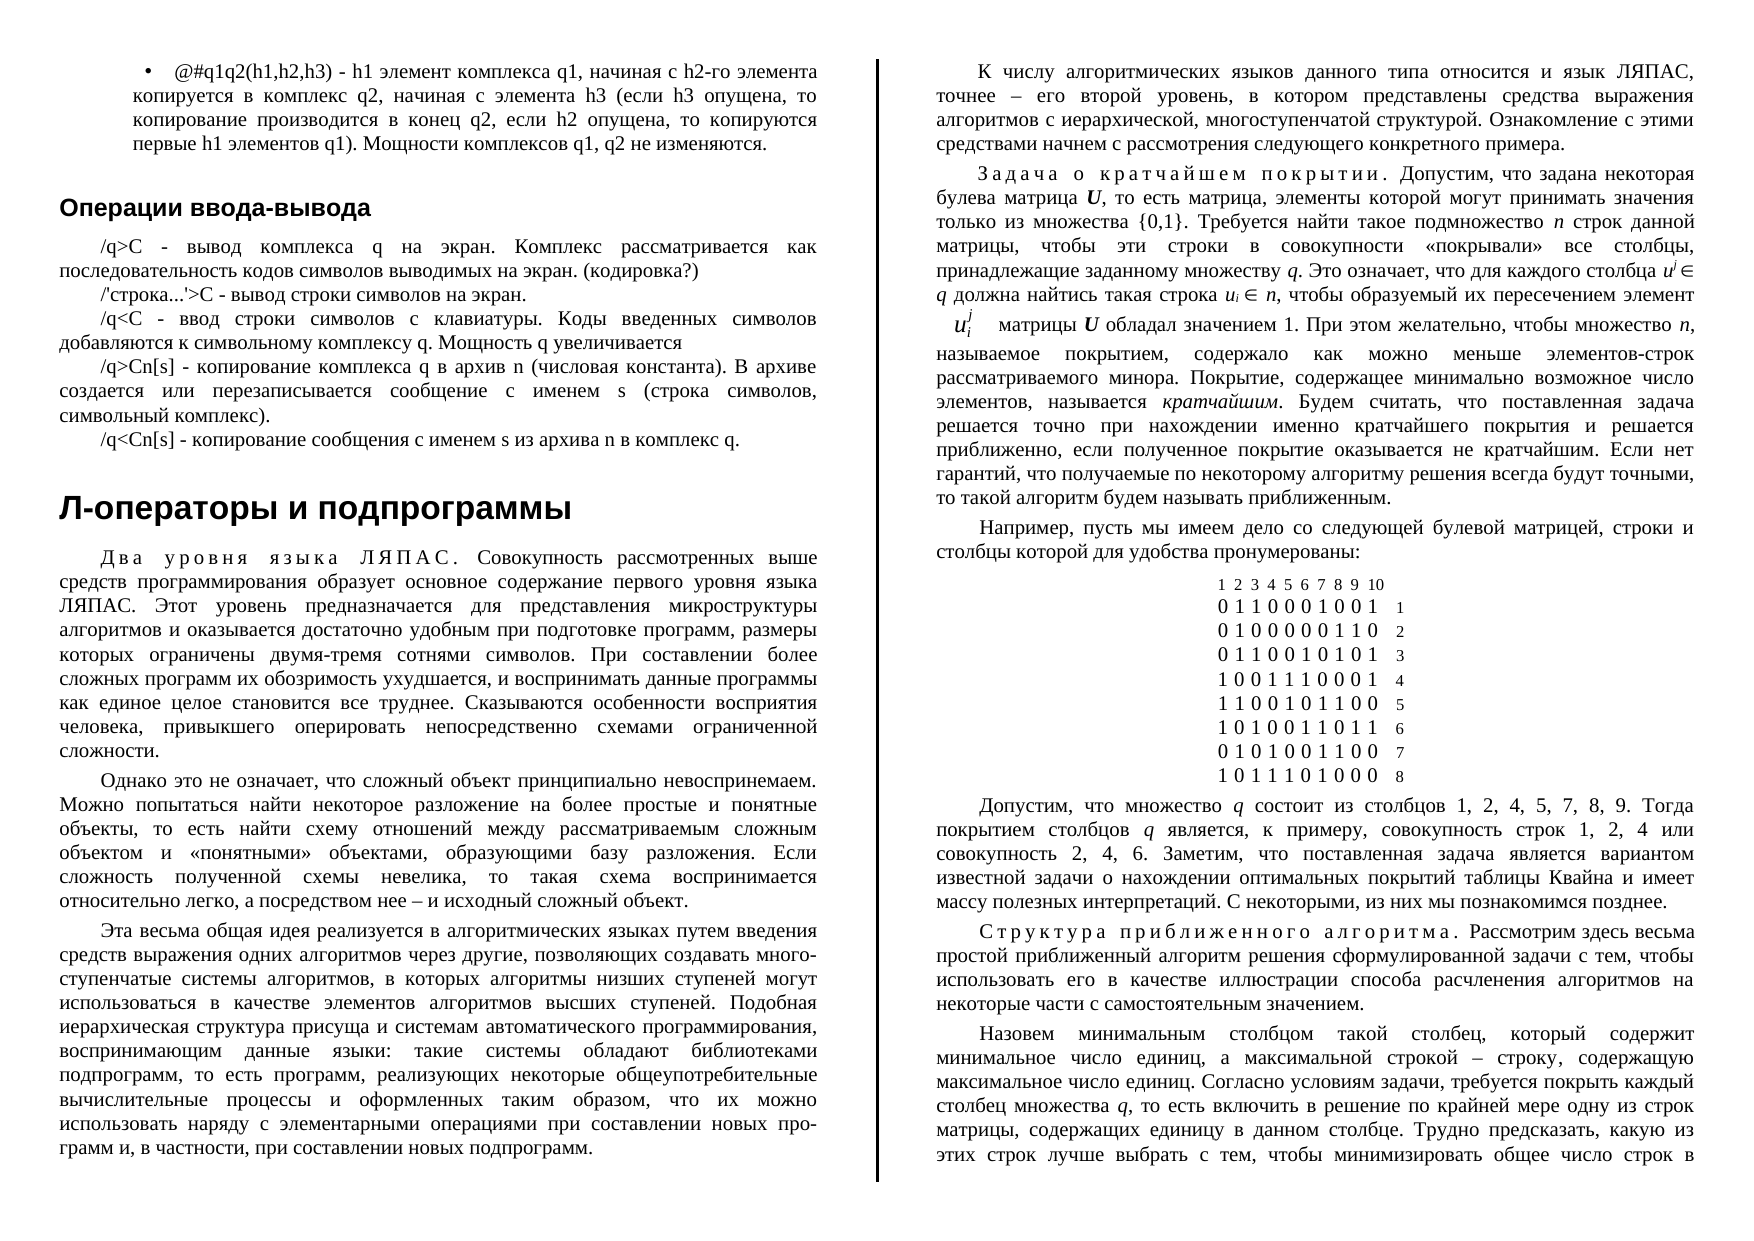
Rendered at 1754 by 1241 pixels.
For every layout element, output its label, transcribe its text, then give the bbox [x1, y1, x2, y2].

text Назовем минимальным столбцом такой столбец, который содержит минимальное число единиц, а максимальной строкой – строку‚ содержащую максимальное число единиц. Согласно условиям задачи, требуется покрыть каждый столбец множества q, то есть включить в решение по крайней мере одну из строк матрицы, содержащих единицу в данном столбце. Трудно предсказать, какую из этих строк лучше выбрать с тем, чтобы минимизировать общее число строк в [936, 1021, 1695, 1166]
text 1001110001 4 [936, 666, 1695, 691]
text /'строка...'>C - вывод строки символов на экран. [59, 282, 818, 306]
subtitle Л-операторы и подпрограммы [59, 488, 818, 527]
text 12345678910 [1217, 575, 1695, 594]
text 0110010101 3 [936, 642, 1695, 666]
text Эта весьма общая идея реализуется в алгоритмических языках путем введения средств выражения одних алгоритмов через другие, позволяющих создавать много- ступенчатые системы алгоритмов, в которых алгоритмы низших ступеней могут использоваться в качестве элементов алгоритмов высших ступеней. Подобная иерархическая структура присуща и системам автоматического программирования, воспринимающим данные языки: такие системы обладают библиотеками подпрограмм, то есть программ, реализующих некоторые общеупотребительные вычислительные процессы и оформленных таким образом, что их можно использовать наряду с элементарными операциями при составлении новых про- грамм и, в частности, при составлении новых подпрограмм. [59, 918, 818, 1159]
text Два уровня языка ЛЯПАС. Совокупность рассмотренных выше средств программирования образует основное содержание первого уровня языка ЛЯПАС. Этот уровень предназначается для представления микроструктуры алгоритмов и оказывается достаточно удобным при подготовке программ, размеры которых ограничены двумя-тремя сотнями символов. При составлении более сложных программ их обозримость ухудшается, и воспринимать данные программы как единое целое становится все труднее. Сказываются особенности восприятия человека, привыкшего оперировать непосредственно схемами ограниченной сложности. [59, 545, 818, 762]
text К числу алгоритмических языков данного типа относится и язык ЛЯПАС, точнее – его второй уровень, в котором представлены средства выражения алгоритмов с иерархической, многоступенчатой структурой. Ознакомление с этими средствами начнем с рассмотрения следующего конкретного примера. [936, 59, 1695, 155]
text /q<C - ввод строки символов с клавиатуры. Коды введенных символов добавляются к символьному комплексу q. Мощность q увеличивается [59, 306, 818, 354]
text 1010011011 6 [936, 714, 1695, 739]
list @#q1q2(h1,h2,h3) - h1 элемент комплекса q1, начиная с h2-го элемента копируется в комплекс q2, начиная с элемента h3 (если h3 опущена, то копирование производится в конец q2, если h2 опущена, то копируются первые h1 элементов q1). Мощности комплексов q1, q2 не изменяются. [103, 59, 818, 155]
text 1100101100 5 [936, 691, 1695, 714]
text Например, пусть мы имеем дело со следующей булевой матрицей, строки и столбцы которой для удобства пронумерованы: [936, 515, 1695, 563]
text 0101001100 7 [936, 739, 1695, 763]
text /q>C - вывод комплекса q на экран. Комплекс рассматривается как последовательность кодов символов выводимых на экран. (кодировка?) [59, 234, 818, 282]
text 0100000110 2 [936, 618, 1695, 642]
text /q>Cn[s] - копирование комплекса q в архив n (числовая константа). В архиве создается или перезаписывается сообщение с именем s (строка символов, символьный комплекс). [59, 354, 818, 427]
text 0110001001 1 [936, 594, 1695, 618]
text /q<Cn[s] - копирование сообщения с именем s из архива n в комплекс q. [59, 427, 818, 451]
subtitle Операции ввода-вывода [59, 193, 818, 222]
text Однако это не означает, что сложный объект принципиально невоспринемаем. Можно попытаться найти некоторое разложение на более простые и понятные объекты, то есть найти схему отношений между рассматриваемым сложным объектом и «понятными» объектами, образующими базу разложения. Если сложность полученной схемы невелика, то такая схема воспринимается относительно легко, а посредством нее – и исходный сложный объект. [59, 768, 818, 912]
text Задача о кратчайшем покрытии. Допустим, что задана некоторая булева матрица U, то есть матрица, элементы которой могут принимать значения только из множества {0,1}. Требуется найти такое подмножество n строк данной матрицы, чтобы эти строки в совокупности «покрывали» все столбцы, принадлежащие заданному множеству q. Это означает, что для каждого столбца uj Î q должна найтись такая строка ui Î n, чтобы образуемый их пересечением элемент матрицы U обладал значением 1. При этом желательно, чтобы множество n, называемое покрытием, содержало как можно меньше элементов-строк рассматриваемого минора. Покрытие, содержащее минимально возможное число элементов, называется кратчайшим. Будем считать, что поставленная задача решается точно при нахождении именно кратчайшего покрытия и решается приближенно, если полученное покрытие оказывается не кратчайшим. Если нет гарантий, что получаемые по некоторому алгоритму решения всегда будут точными, то такой алгоритм будем называть приближенным. [936, 161, 1695, 509]
text Допустим, что множество q состоит из столбцов 1, 2, 4, 5, 7, 8, 9. Тогда покрытием столбцов q является, к примеру, совокупность строк 1, 2, 4 или совокупность 2, 4, 6. Заметим, что поставленная задача является вариантом известной задачи о нахождении оптимальных покрытий таблицы Квайна и имеет массу полезных интерпретаций. С некоторыми, из них мы познакомимся позднее. [936, 793, 1695, 913]
text 1011101000 8 [936, 763, 1695, 787]
text Структура приближенного алгоритма. Рассмотрим здесь весьма простой приближенный алгоритм решения сформулированной задачи с тем, чтобы использовать его в качестве иллюстрации способа расчленения алгоритмов на некоторые части с самостоятельным значением. [936, 919, 1695, 1015]
